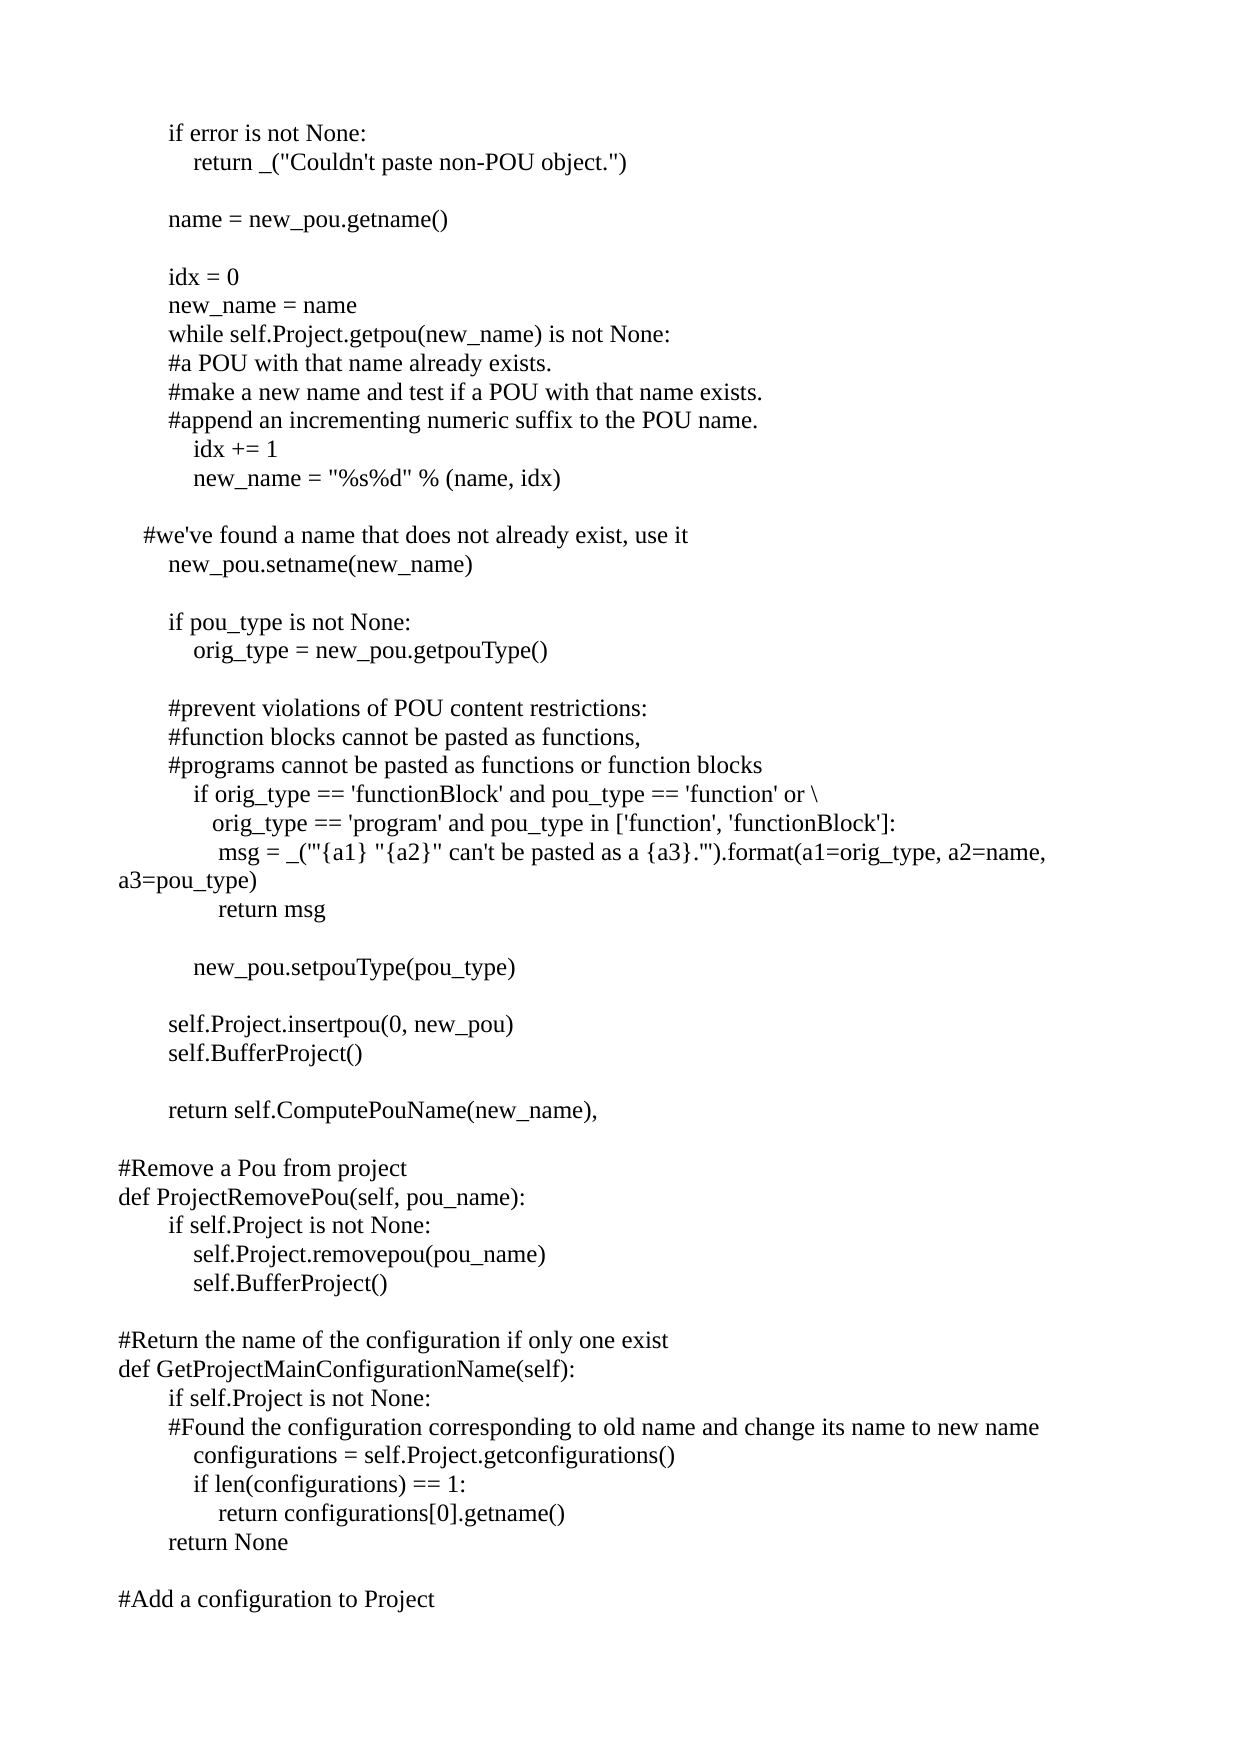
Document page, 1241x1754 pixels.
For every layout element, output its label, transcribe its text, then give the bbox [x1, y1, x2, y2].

text #make a new name and test if a POU with that name exists. [118, 377, 1122, 406]
text #we've found a name that does not already exist, use it [118, 521, 1122, 549]
text return self.ComputePouName(new_name), [118, 1096, 1122, 1124]
text idx = 0 [118, 262, 1122, 291]
text if orig_type == 'functionBlock' and pou_type == 'function' or \ [118, 779, 1122, 808]
text self.Project.insertpou(0, new_pou) [118, 1009, 1122, 1038]
text #function blocks cannot be pasted as functions, [118, 722, 1122, 751]
text #Remove a Pou from project [118, 1153, 1122, 1182]
text def GetProjectMainConfigurationName(self): [118, 1354, 1122, 1383]
text idx += 1 [118, 434, 1122, 463]
text self.Project.removepou(pou_name) [118, 1239, 1122, 1268]
text while self.Project.getpou(new_name) is not None: [118, 319, 1122, 348]
text self.BufferProject() [118, 1268, 1122, 1297]
text return configurations[0].getname() [118, 1498, 1122, 1527]
text if self.Project is not None: [118, 1383, 1122, 1412]
text new_pou.setpouType(pou_type) [118, 952, 1122, 981]
text new_name = "%s%d" % (name, idx) [118, 463, 1122, 492]
text return _("Couldn't paste non-POU object.") [118, 147, 1122, 176]
text #Found the configuration corresponding to old name and change its name to new name [118, 1412, 1122, 1441]
text #a POU with that name already exists. [118, 348, 1122, 377]
text orig_type == 'program' and pou_type in ['function', 'functionBlock']: [118, 808, 1122, 837]
text #programs cannot be pasted as functions or function blocks [118, 751, 1122, 779]
text configurations = self.Project.getconfigurations() [118, 1441, 1122, 1469]
text msg = _('''{a1} "{a2}" can't be pasted as a {a3}.''').format(a1=orig_type, a2=name, a3=pou_type) [118, 837, 1122, 894]
text new_name = name [118, 291, 1122, 319]
text new_pou.setname(new_name) [118, 549, 1122, 578]
text return None [118, 1527, 1122, 1556]
text name = new_pou.getname() [118, 204, 1122, 233]
text #Return the name of the configuration if only one exist [118, 1326, 1122, 1354]
text if len(configurations) == 1: [118, 1469, 1122, 1498]
text self.BufferProject() [118, 1038, 1122, 1067]
text def ProjectRemovePou(self, pou_name): [118, 1182, 1122, 1211]
text orig_type = new_pou.getpouType() [118, 636, 1122, 664]
text #prevent violations of POU content restrictions: [118, 693, 1122, 722]
text #append an incrementing numeric suffix to the POU name. [118, 406, 1122, 434]
text #Add a configuration to Project [118, 1584, 1122, 1613]
text if error is not None: [118, 118, 1122, 147]
text if self.Project is not None: [118, 1211, 1122, 1239]
text if pou_type is not None: [118, 607, 1122, 636]
text return msg [118, 894, 1122, 923]
